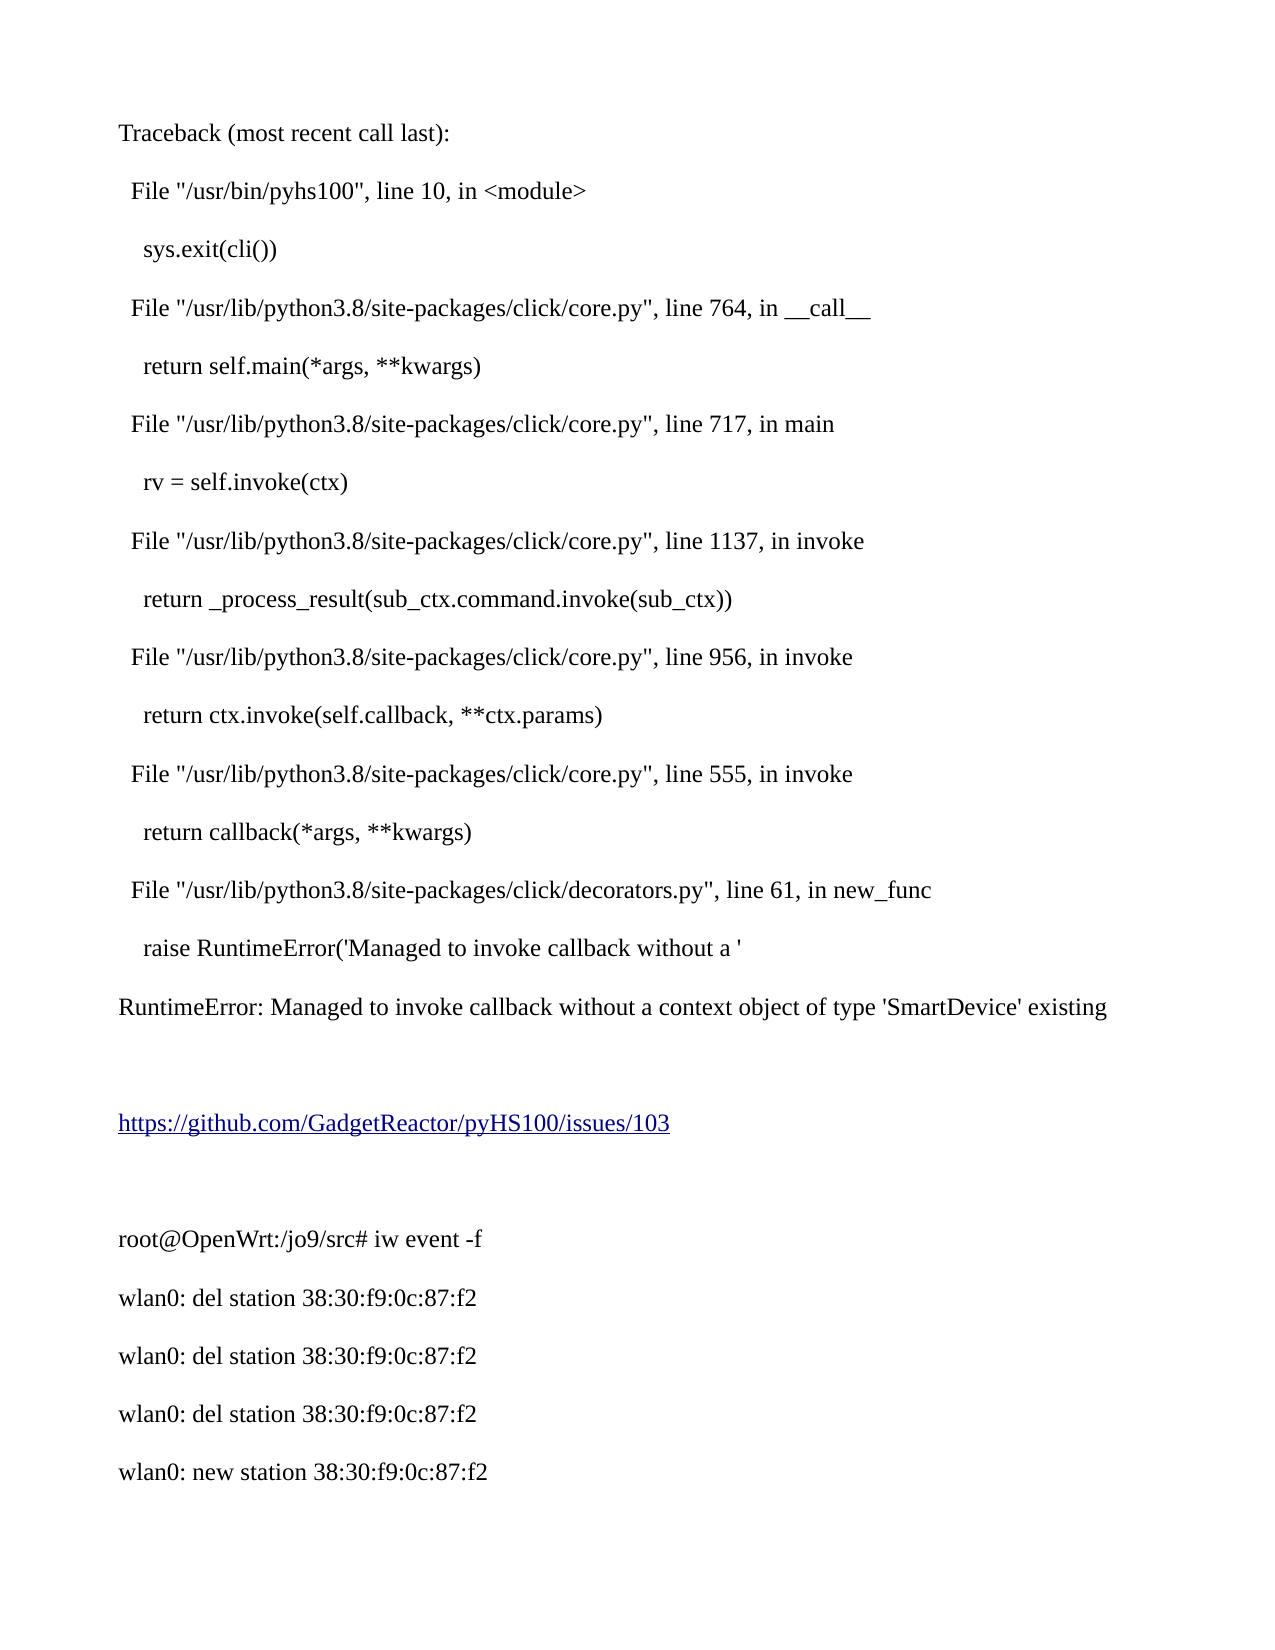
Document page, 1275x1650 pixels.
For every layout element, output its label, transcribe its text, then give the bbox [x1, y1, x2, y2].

list https://github.com/GadgetReactor/pyHS100/issues/103 [118, 1108, 1157, 1137]
list wlan0: del station 38:30:f9:0c:87:f2 [118, 1399, 1157, 1428]
list return callback(*args, **kwargs) [118, 817, 1157, 846]
list sys.exit(cli()) [118, 234, 1157, 263]
list File "/usr/lib/python3.8/site-packages/click/core.py", line 1137, in invoke [118, 526, 1157, 554]
list File "/usr/lib/python3.8/site-packages/click/core.py", line 764, in __call__ [118, 293, 1157, 322]
list File "/usr/lib/python3.8/site-packages/click/core.py", line 717, in main [118, 409, 1157, 438]
list rv = self.invoke(ctx) [118, 467, 1157, 496]
list return _process_result(sub_ctx.command.invoke(sub_ctx)) [118, 584, 1157, 613]
list wlan0: new station 38:30:f9:0c:87:f2 [118, 1457, 1157, 1486]
list raise RuntimeError('Managed to invoke callback without a ' [118, 933, 1157, 962]
list File "/usr/lib/python3.8/site-packages/click/core.py", line 956, in invoke [118, 642, 1157, 671]
list root@OpenWrt:/jo9/src# iw event -f [118, 1224, 1157, 1253]
list wlan0: del station 38:30:f9:0c:87:f2 [118, 1283, 1157, 1311]
list return ctx.invoke(self.callback, **ctx.params) [118, 700, 1157, 729]
list File "/usr/lib/python3.8/site-packages/click/core.py", line 555, in invoke [118, 759, 1157, 787]
list Traceback (most recent call last): [118, 118, 1157, 147]
list return self.main(*args, **kwargs) [118, 351, 1157, 380]
list File "/usr/lib/python3.8/site-packages/click/decorators.py", line 61, in new_func [118, 875, 1157, 904]
list RuntimeError: Managed to invoke callback without a context object of type 'SmartDevice' existing [118, 992, 1157, 1020]
list File "/usr/bin/pyhs100", line 10, in <module> [118, 176, 1157, 205]
list wlan0: del station 38:30:f9:0c:87:f2 [118, 1341, 1157, 1370]
